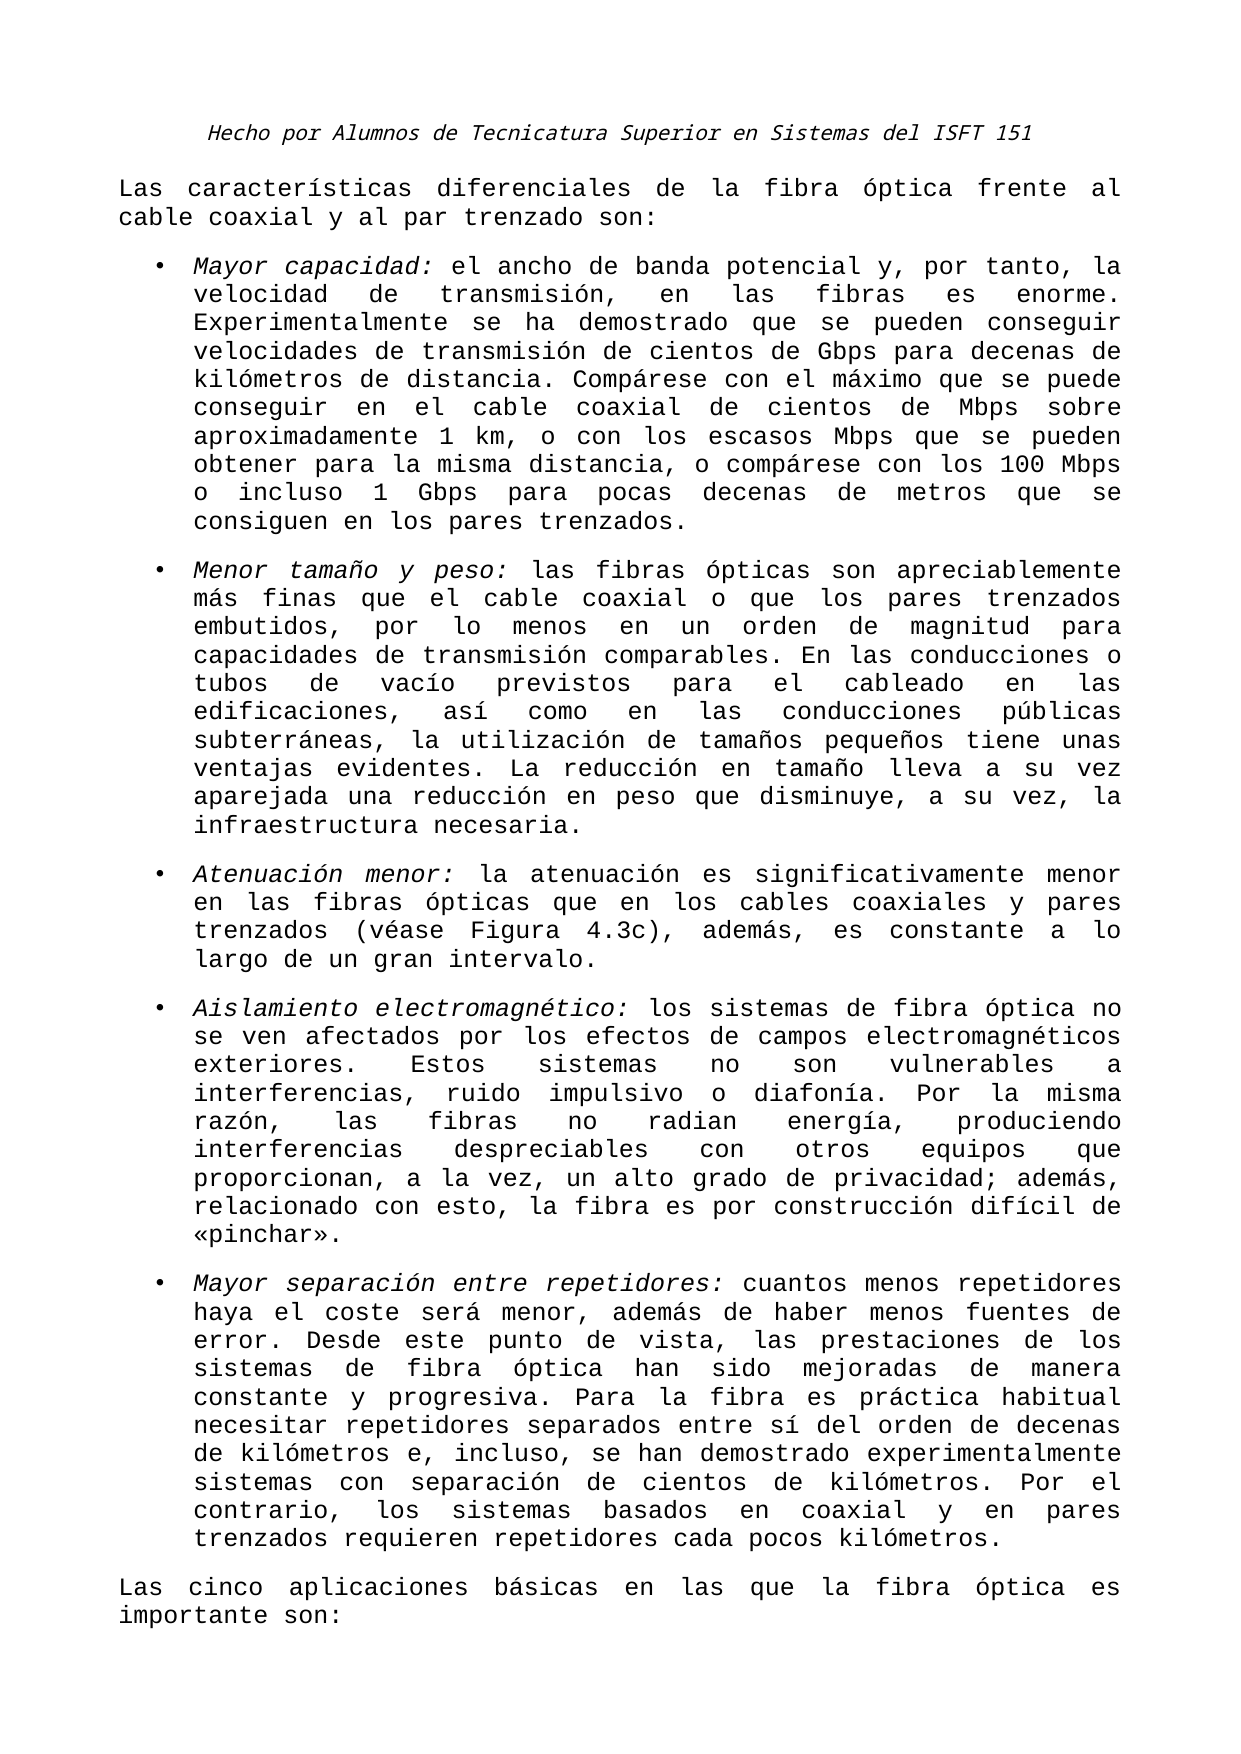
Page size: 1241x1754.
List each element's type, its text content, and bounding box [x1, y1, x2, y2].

list Aislamiento electromagnético: los sistemas de fibra óptica no se ven afectados por los efectos de campos electromagnéticos exteriores. Estos sistemas no son vulnerables a interferencias, ruido impulsivo o diafonía. Por la misma razón, las fibras no radian energía, produciendo interferencias despreciables con otros equipos que proporcionan, a la vez, un alto grado de privacidad; además, relacionado con esto, la fibra es por construcción difícil de «pinchar». [156, 995, 1122, 1250]
list Mayor capacidad: el ancho de banda potencial y, por tanto, la velocidad de transmisión, en las fibras es enorme. Experimentalmente se ha demostrado que se pueden conseguir velocidades de transmisión de cientos de Gbps para decenas de kilómetros de distancia. Compárese con el máximo que se puede conseguir en el cable coaxial de cientos de Mbps sobre aproximadamente 1 km, o con los escasos Mbps que se pueden obtener para la misma distancia, o compárese con los 100 Mbps o incluso 1 Gbps para pocas decenas de metros que se consiguen en los pares trenzados. [156, 253, 1122, 537]
text Las características diferenciales de la fibra óptica frente al cable coaxial y al par trenzado son: [118, 176, 1122, 233]
list Atenuación menor: la atenuación es significativamente menor en las fibras ópticas que en los cables coaxiales y pares trenzados (véase Figura 4.3c), además, es constante a lo largo de un gran intervalo. [156, 861, 1122, 974]
list Menor tamaño y peso: las fibras ópticas son apreciablemente más finas que el cable coaxial o que los pares trenzados embutidos, por lo menos en un orden de magnitud para capacidades de transmisión comparables. En las conducciones o tubos de vacío previstos para el cableado en las edificaciones, así como en las conducciones públicas subterráneas, la utilización de tamaños pequeños tiene unas ventajas evidentes. La reducción en tamaño lleva a su vez aparejada una reducción en peso que disminuye, a su vez, la infraestructura necesaria. [156, 557, 1122, 841]
list Mayor separación entre repetidores: cuantos menos repetidores haya el coste será menor, además de haber menos fuentes de error. Desde este punto de vista, las prestaciones de los sistemas de fibra óptica han sido mejoradas de manera constante y progresiva. Para la fibra es práctica habitual necesitar repetidores separados entre sí del orden de decenas de kilómetros e, incluso, se han demostrado experimentalmente sistemas con separación de cientos de kilómetros. Por el contrario, los sistemas basados en coaxial y en pares trenzados requieren repetidores cada pocos kilómetros. [156, 1271, 1122, 1554]
text Las cinco aplicaciones básicas en las que la fibra óptica es importante son: [118, 1575, 1122, 1631]
